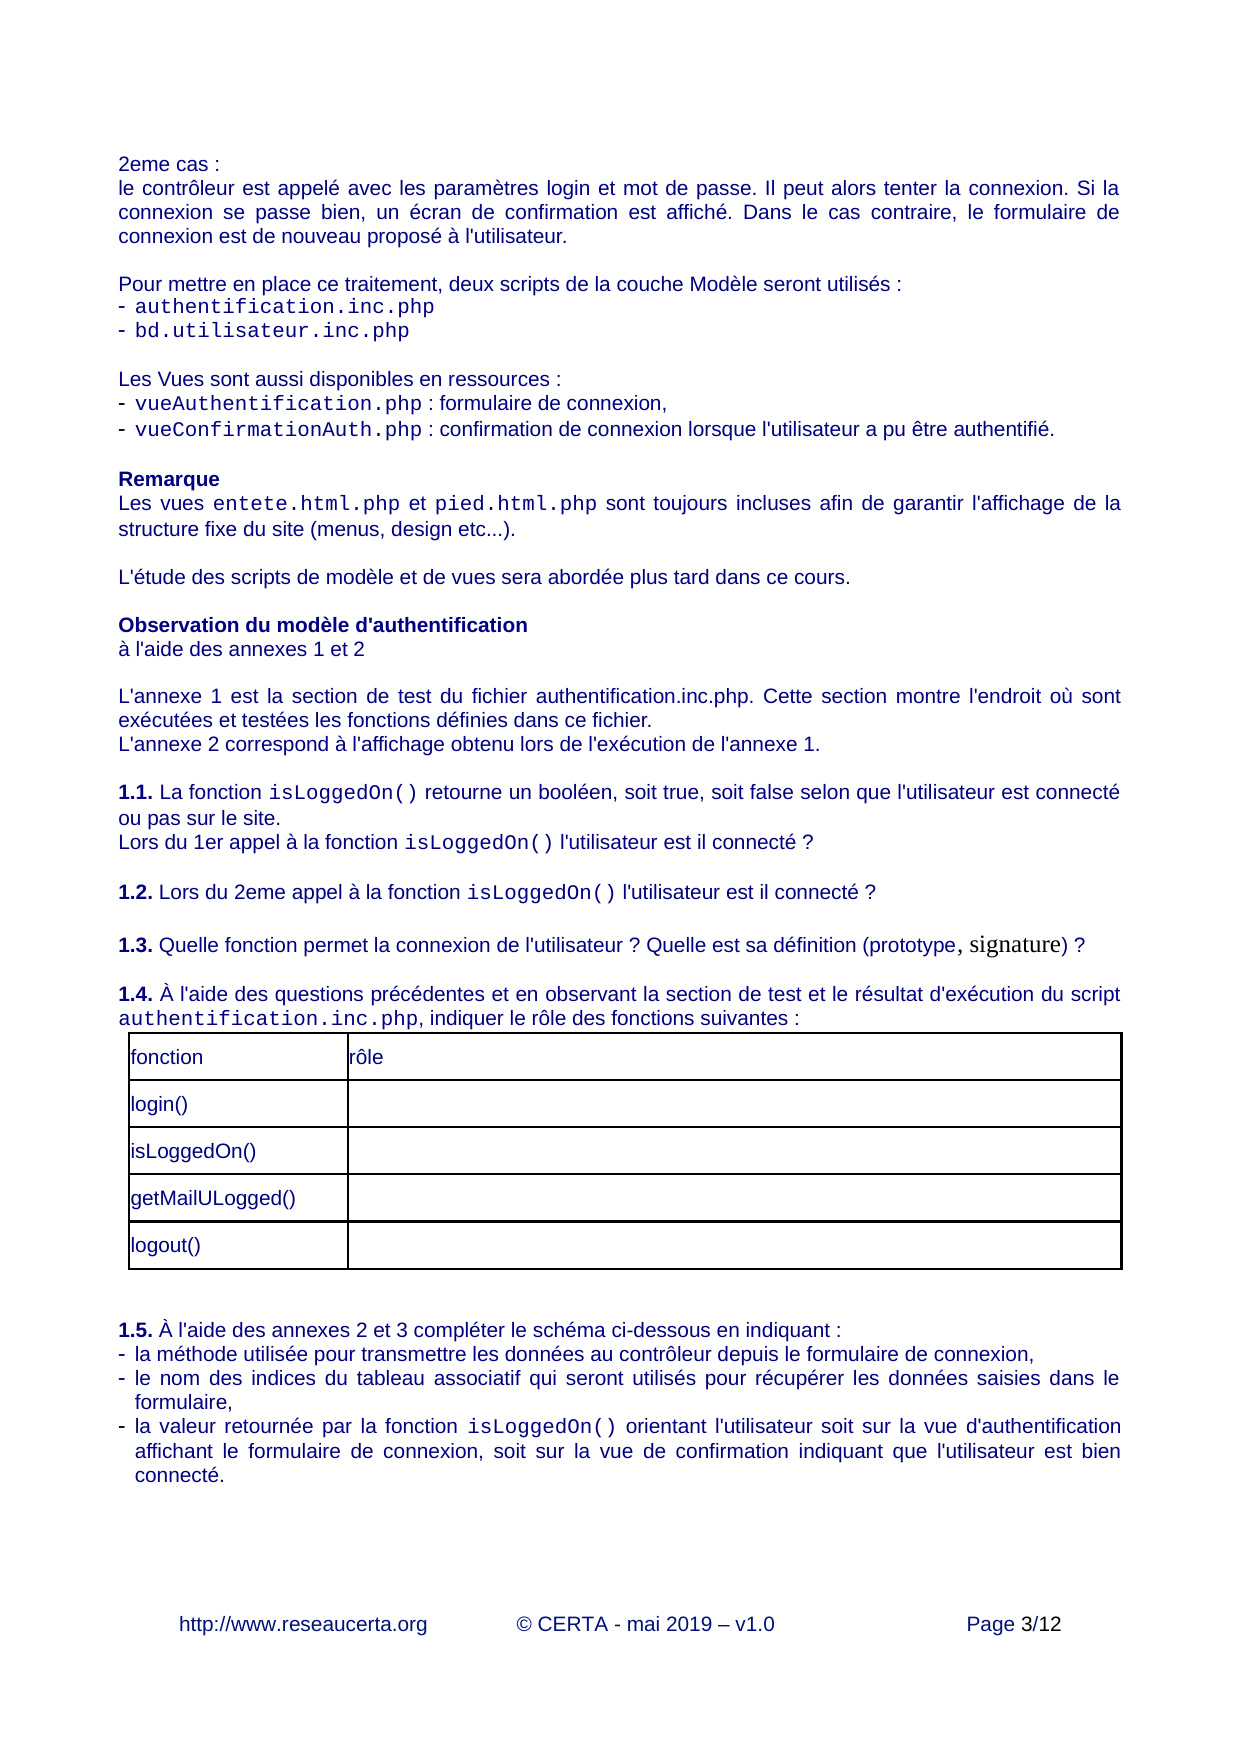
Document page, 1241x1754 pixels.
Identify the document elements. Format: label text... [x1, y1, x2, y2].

text 1.2. Lors du 2eme appel à la fonction isLoggedOn() l'utilisateur est il connecté ? [118, 880, 1122, 906]
list le nom des indices du tableau associatif qui seront utilisés pour récupérer les données saisies dans le formulaire, [118, 1365, 1122, 1413]
table_cell login() [130, 1081, 347, 1126]
text Les Vues sont aussi disponibles en ressources : [118, 367, 1122, 391]
table_cell [349, 1175, 1120, 1220]
text le contrôleur est appelé avec les paramètres login et mot de passe. Il peut alors tenter la connexion. Si la connexion se passe bien, un écran de confirmation est affiché. Dans le cas contraire, le formulaire de connexion est de nouveau proposé à l'utilisateur. [118, 176, 1122, 248]
text Observation du modèle d'authentification [118, 612, 1122, 636]
table_header fonction [130, 1034, 347, 1079]
list vueAuthentification.php : formulaire de connexion, [118, 391, 1122, 417]
table_cell logout() [130, 1223, 347, 1267]
table_cell [349, 1128, 1120, 1173]
table_header rôle [349, 1034, 1120, 1079]
table_cell getMailULogged() [130, 1175, 347, 1220]
text Les vues entete.html.php et pied.html.php sont toujours incluses afin de garantir l'affichage de la structure fixe du site (menus, design etc...). [118, 491, 1122, 541]
text à l'aide des annexes 1 et 2 [118, 636, 1122, 660]
text 1.4. À l'aide des questions précédentes et en observant la section de test et le résultat d'exécution du script authentification.inc.php, indiquer le rôle des fonctions suivantes : [118, 982, 1122, 1032]
text L'annexe 2 correspond à l'affichage obtenu lors de l'exécution de l'annexe 1. [118, 732, 1122, 756]
text 2eme cas : [118, 152, 1122, 176]
text 1.1. La fonction isLoggedOn() retourne un booléen, soit true, soit false selon que l'utilisateur est connecté ou pas sur le site. [118, 780, 1122, 830]
table_cell isLoggedOn() [130, 1128, 347, 1173]
text 1.3. Quelle fonction permet la connexion de l'utilisateur ? Quelle est sa définition (prototype, signature) ? [118, 929, 1122, 958]
text L'étude des scripts de modèle et de vues sera abordée plus tard dans ce cours. [118, 564, 1122, 588]
list authentification.inc.php [118, 296, 1122, 319]
text L'annexe 1 est la section de test du fichier authentification.inc.php. Cette section montre l'endroit où sont exécutées et testées les fonctions définies dans ce fichier. [118, 684, 1122, 732]
table_cell [349, 1223, 1120, 1267]
list bd.utilisateur.inc.php [118, 319, 1122, 343]
list la valeur retournée par la fonction isLoggedOn() orientant l'utilisateur soit sur la vue d'authentification affichant le formulaire de connexion, soit sur la vue de confirmation indiquant que l'utilisateur est bien connecté. [118, 1413, 1122, 1487]
list vueConfirmationAuth.php : confirmation de connexion lorsque l'utilisateur a pu être authentifié. [118, 417, 1122, 443]
text Remarque [118, 467, 1122, 491]
list la méthode utilisée pour transmettre les données au contrôleur depuis le formulaire de connexion, [118, 1341, 1122, 1365]
text Lors du 1er appel à la fonction isLoggedOn() l'utilisateur est il connecté ? [118, 830, 1122, 856]
table_cell [349, 1081, 1120, 1126]
text Pour mettre en place ce traitement, deux scripts de la couche Modèle seront utilisés : [118, 272, 1122, 296]
text 1.5. À l'aide des annexes 2 et 3 compléter le schéma ci-dessous en indiquant : [118, 1317, 1122, 1341]
